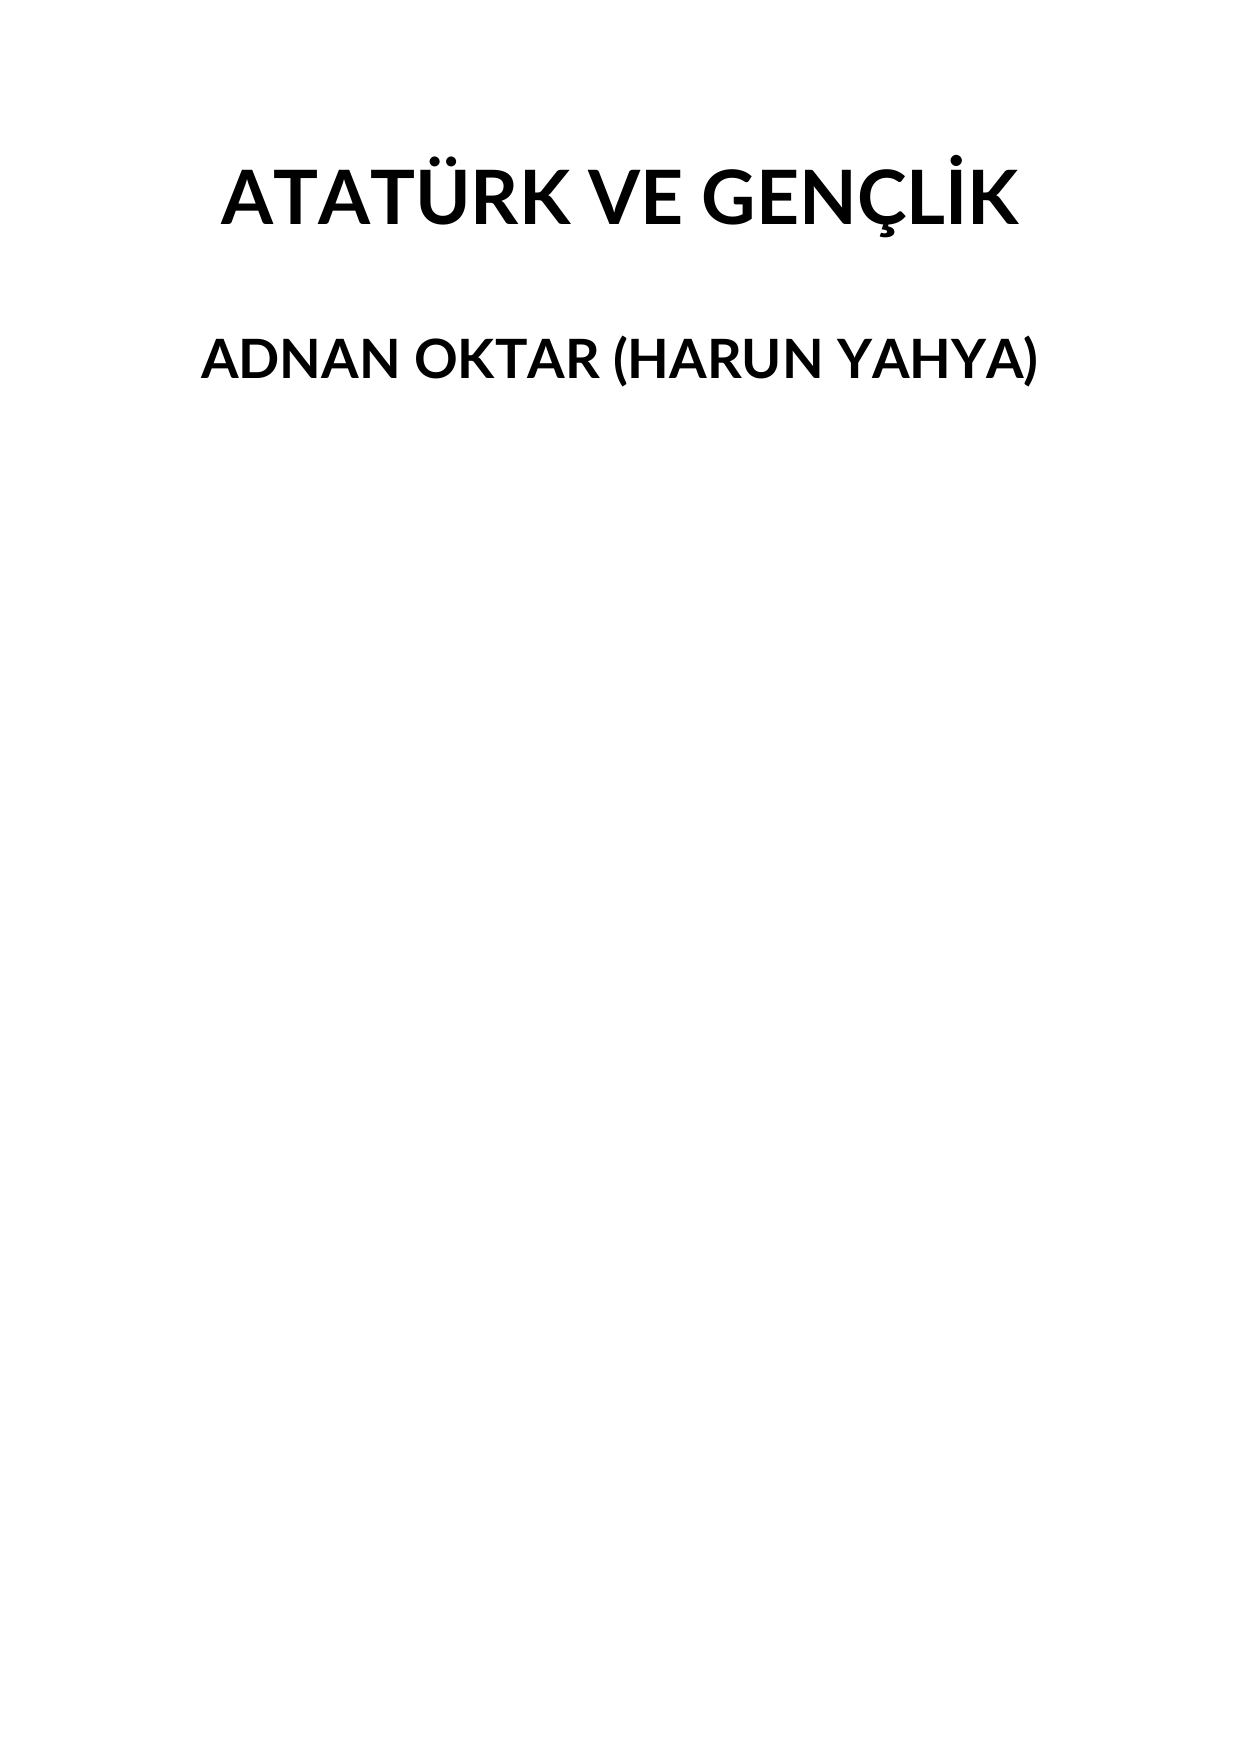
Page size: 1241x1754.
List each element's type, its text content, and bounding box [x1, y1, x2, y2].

text ADNAN OKTAR (HARUN YAHYA) [75, 325, 1165, 390]
subtitle ATATÜRK VE GENÇLİK [75, 150, 1165, 240]
